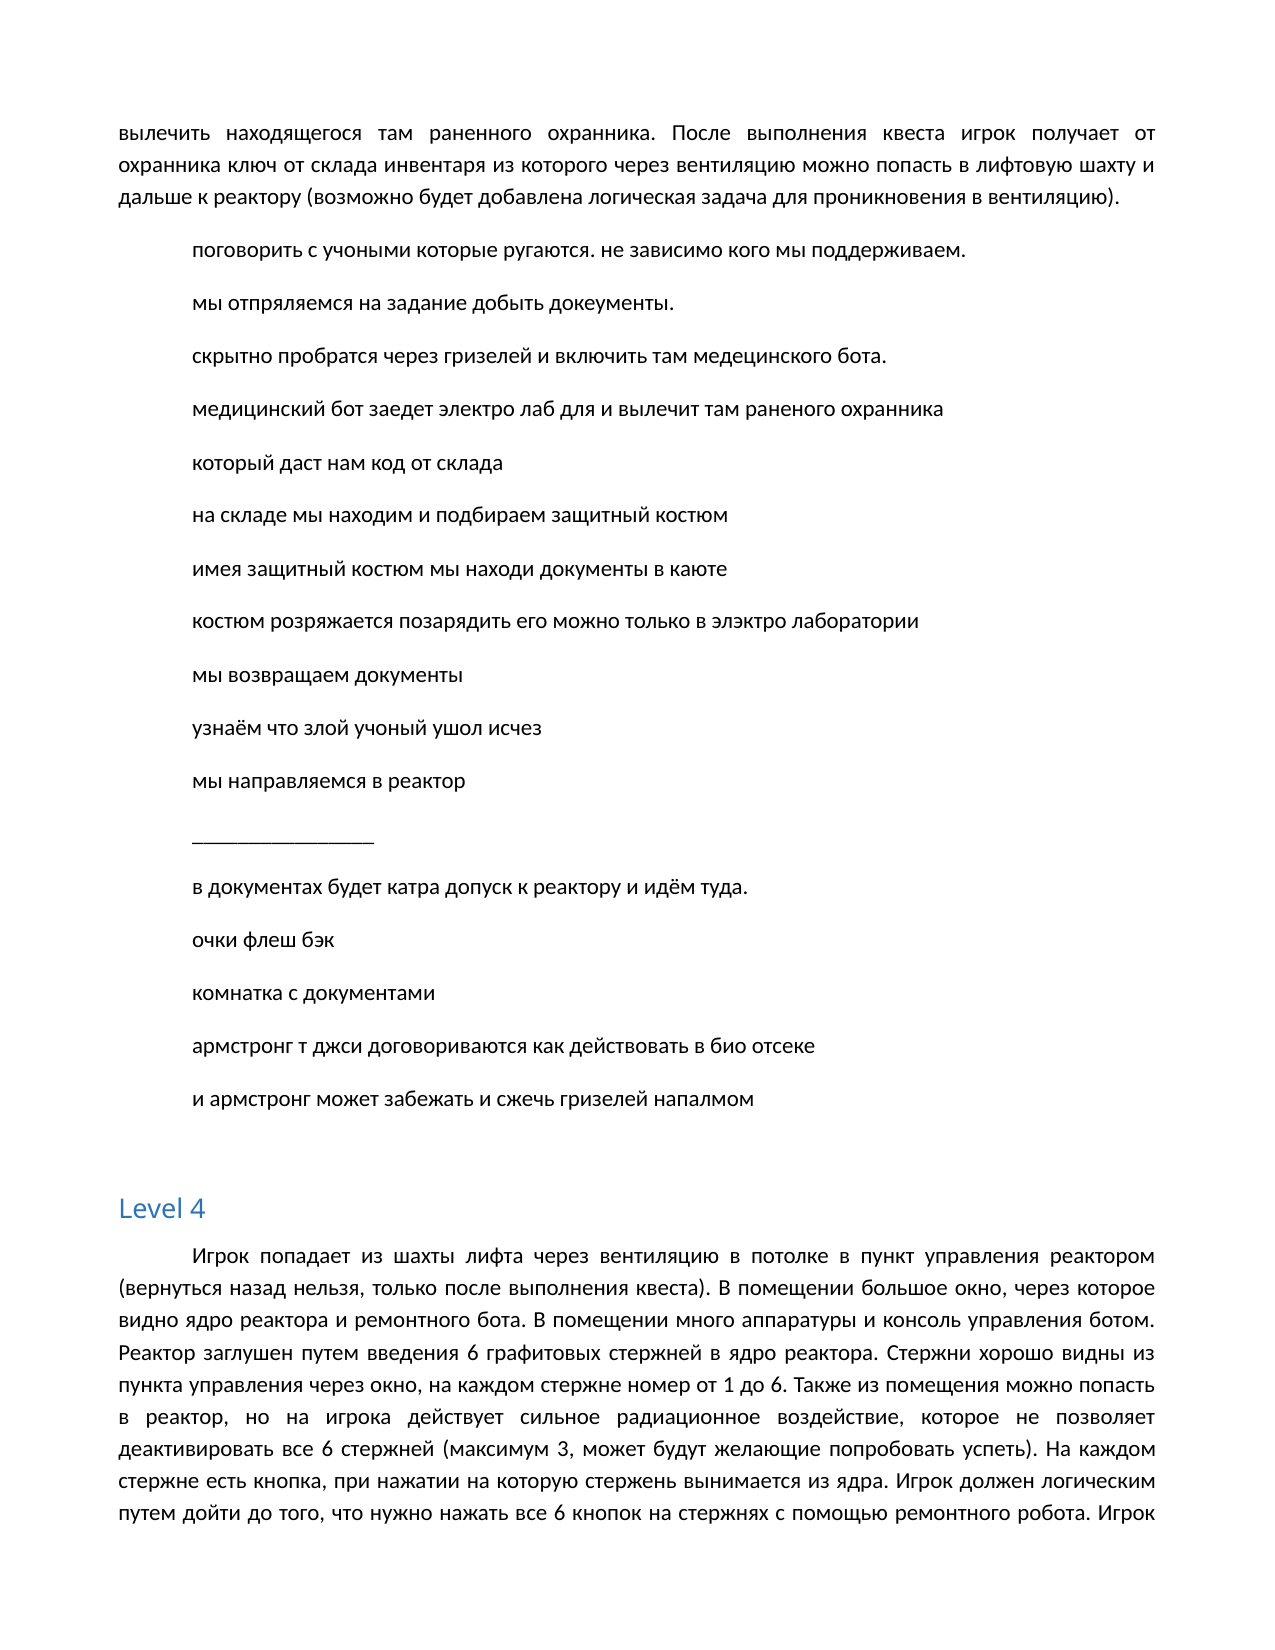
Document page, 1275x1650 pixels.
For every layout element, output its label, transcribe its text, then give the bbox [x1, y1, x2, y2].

text в документах будет катра допуск к реактору и идём туда. [118, 872, 1157, 900]
text мы направляемся в реактор [118, 766, 1157, 794]
text мы отпряляемся на задание добыть докеументы. [118, 288, 1157, 317]
text медицинский бот заедет электро лаб для и вылечит там раненого охранника [118, 394, 1157, 423]
text мы возвращаем документы [118, 660, 1157, 688]
text костюм розряжается позарядить его можно только в элэктро лаборатории [118, 607, 1157, 635]
text на складе мы находим и подбираем защитный костюм [118, 501, 1157, 529]
text Игрок попадает из шахты лифта через вентиляцию в потолке в пункт управления реактором (вернуться назад нельзя, только после выполнения квеста). В помещении большое окно, через которое видно ядро реактора и ремонтного бота. В помещении много аппаратуры и консоль управления ботом. Реактор заглушен путем введения 6 графитовых стержней в ядро реактора. Стержни хорошо видны из пункта управления через окно, на каждом стержне номер от 1 до 6. Также из помещения можно попасть в реактор, но на игрока действует сильное радиационное воздействие, которое не позволяет деактивировать все 6 стержней (максимум 3, может будут желающие попробовать успеть). На каждом стержне есть кнопка, при нажатии на которую стержень вынимается из ядра. Игрок должен логическим путем дойти до того, что нужно нажать все 6 кнопок на стержнях с помощью ремонтного робота. Игрок [118, 1241, 1157, 1527]
text поговорить с учоными которые ругаются. не зависимо кого мы поддерживаем. [118, 236, 1157, 263]
text комнатка с документами [118, 978, 1157, 1006]
subtitle Level 4 [118, 1190, 1157, 1227]
text вылечить находящегося там раненного охранника. После выполнения квеста игрок получает от охранника ключ от склада инвентаря из которого через вентиляцию можно попасть в лифтовую шахту и дальше к реактору (возможно будет добавлена логическая задача для проникновения в вентиляцию). [118, 118, 1157, 211]
text имея защитный костюм мы находи документы в каюте [118, 554, 1157, 582]
text армстронг т джси договориваются как действовать в био отсеке [118, 1031, 1157, 1059]
text который даст нам код от склада [118, 448, 1157, 476]
text узнаём что злой учоный ушол исчез [118, 713, 1157, 741]
text очки флеш бэк [118, 925, 1157, 953]
text скрытно пробратся через гризелей и включить там медецинского бота. [118, 342, 1157, 369]
text и армстронг может забежать и сжечь гризелей напалмом [118, 1084, 1157, 1112]
text ________________ [118, 819, 1157, 847]
